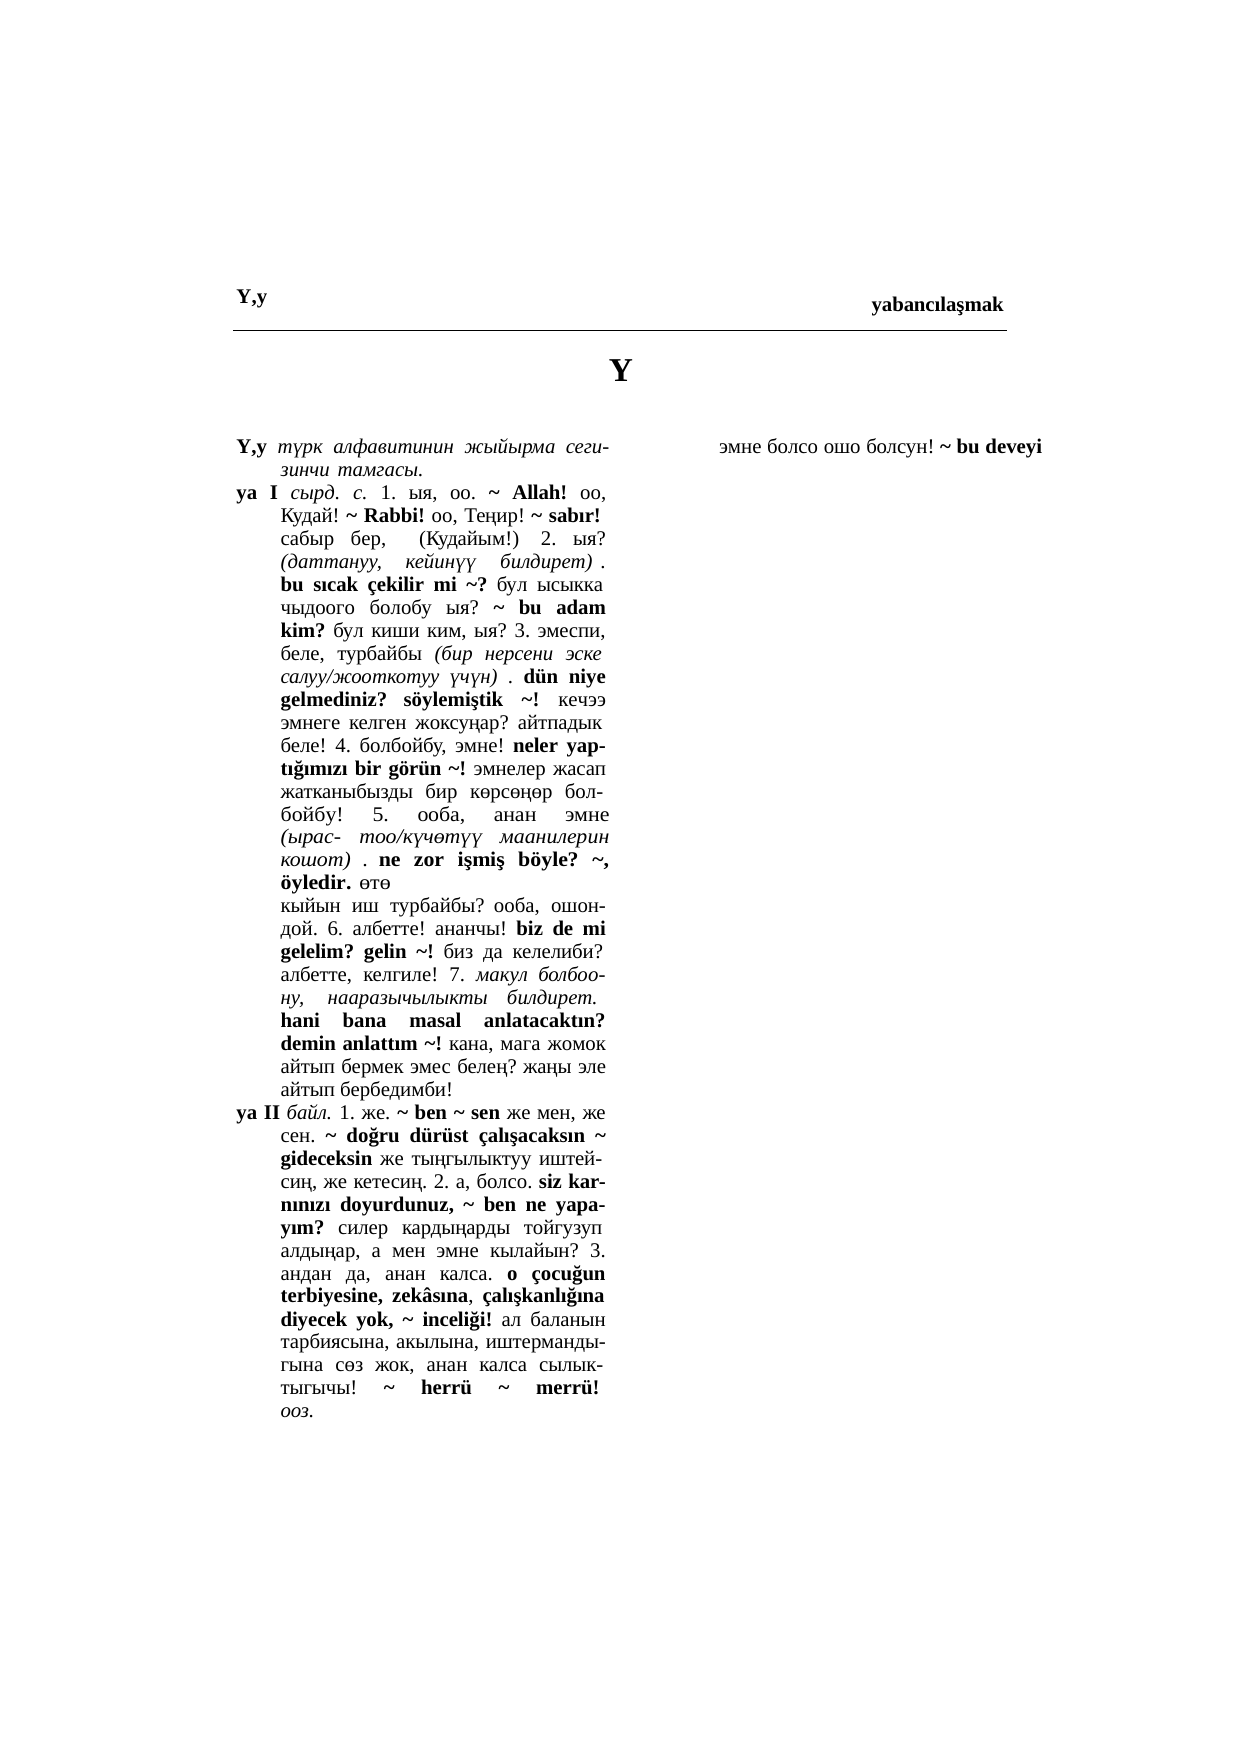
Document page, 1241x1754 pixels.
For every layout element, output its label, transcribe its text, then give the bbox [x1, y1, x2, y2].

text чыдоого болобу ыя? ~ bu adam kim? бул киши ким, ыя? 3. эмеспи, беле, турбайбы (бир нерсени эске [280, 596, 606, 665]
text yabancılaşmak [871, 292, 1065, 316]
text алдыңар, а мен эмне кылайын? 3. андан да, анан калса. o çocuğun terbiyesine, zekâsına, çalışkanlığına [280, 1239, 606, 1307]
text demin anlattım ~! кана, мага жомок айтып бермек эмес белең? жаңы эле айтып бербедимби! [280, 1032, 606, 1101]
text сабыр бер, (Кудайым!) 2. ыя? (даттануу, кейинүү билдирет) . bu sıcak çekilir mi ~? бул ысыкка [280, 527, 606, 596]
text сиң, же кетесиң. 2. а, болсо. siz kar- nınızı doyurdunuz, ~ ben ne yapa- yım? силер кардыңарды тойгузуп [280, 1170, 606, 1239]
text албетте, келгиле! 7. макул болбоо- ну, нааразычылыкты билдирет. hani bana masal anlatacaktın? [280, 963, 609, 1032]
text эмне болсо ошо болсун! ~ bu deveyi [719, 436, 1062, 458]
text Y,y [236, 284, 267, 308]
text diyecek yok, ~ inceliği! ал баланын тарбиясына, акылына, иштерманды- гына сөз жок, анан калса сылык- [280, 1308, 606, 1376]
text ya II байл. 1. же. ~ ben ~ sen же мен, же сен. ~ doğru dürüst çalışacaksın ~ gideceksin же тыңгылыктуу иштей- [236, 1101, 606, 1170]
text беле! 4. болбойбу, эмне! neler yap- tığımızı bir görün ~! эмнелер жасап жатканыбызды бир көрсөңөр бол- [280, 734, 606, 803]
text салуу/жооткотуу үчүн) . dün niye gelmediniz? söylemiştik ~! кечээ эмнеге келген жоксуңар? айтпадык [280, 665, 606, 734]
text Y,y түрк алфавитинин жыйырма сеги- зинчи тамгасы. [236, 436, 609, 481]
text тыгычы! ~ herrü ~ merrü! ооз. [280, 1376, 600, 1422]
text Y [606, 350, 635, 388]
text кыйын иш турбайбы? ооба, ошон- дой. 6. албетте! ананчы! biz de mi gelelim? gelin ~! биз да келелиби? [280, 894, 606, 963]
text бойбу! 5. ооба, анан эмне (ырас- тоо/күчөтүү маанилерин кошот) . ne zor işmiş böyle? ~, öyledir. өтө [280, 803, 609, 894]
text ya I сырд. с. 1. ыя, оо. ~ Allah! оо, Кудай! ~ Rabbi! оо, Теңир! ~ sabır! [236, 481, 606, 527]
